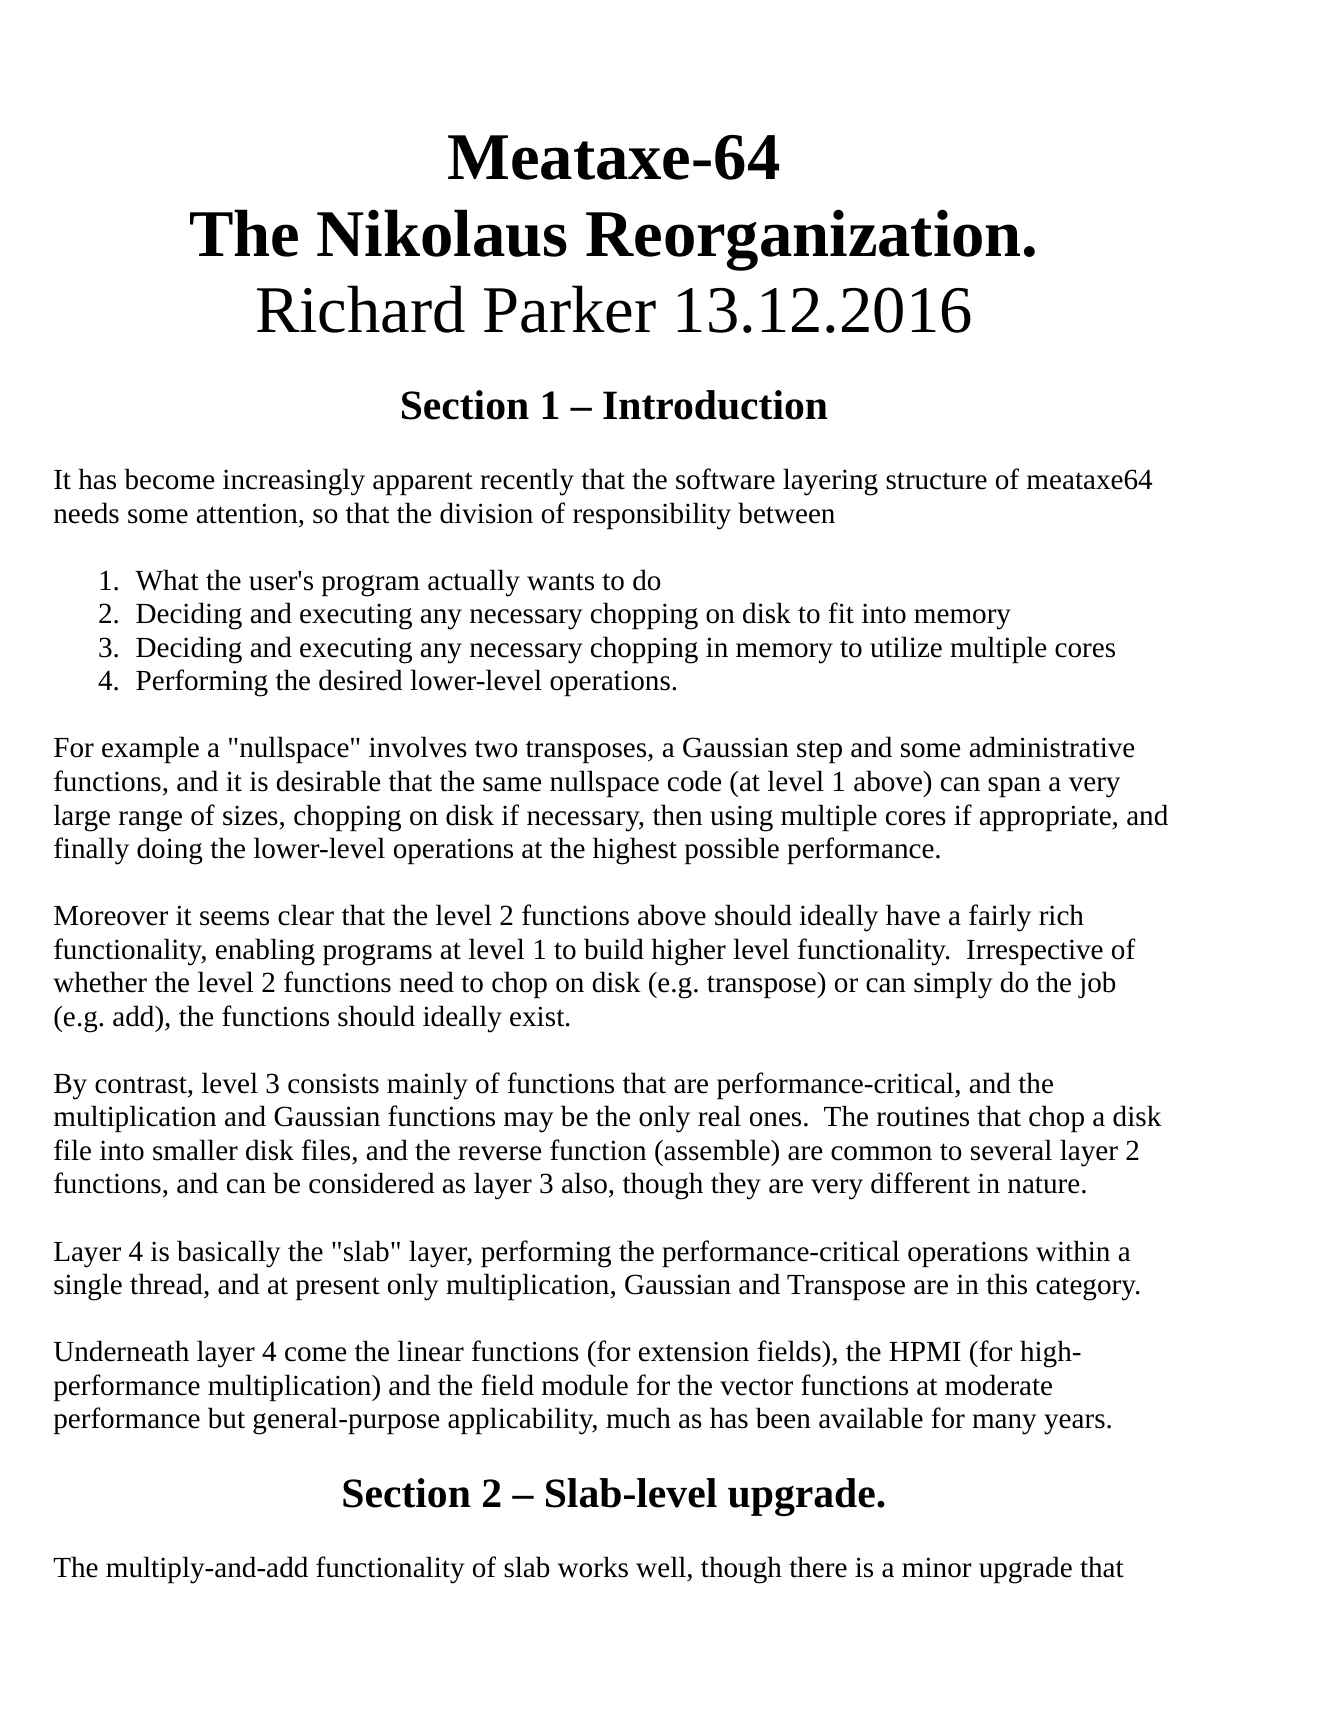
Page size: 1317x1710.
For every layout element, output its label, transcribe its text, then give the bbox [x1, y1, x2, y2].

list Deciding and executing any necessary chopping in memory to utilize multiple cores [98, 630, 1174, 663]
text The Nikolaus Reorganization. [53, 194, 1174, 271]
text Richard Parker 13.12.2016 [53, 271, 1174, 347]
list What the user's program actually wants to do [98, 563, 1174, 596]
text Section 2 – Slab-level upgrade. [53, 1468, 1174, 1516]
text By contrast, level 3 consists mainly of functions that are performance-critical, and the multiplication and Gaussian functions may be the only real ones. The routines that chop a disk file into smaller disk files, and the reverse function (assemble) are common to several layer 2 functions, and can be considered as layer 3 also, though they are very different in nature. [53, 1066, 1174, 1200]
text Layer 4 is basically the "slab" layer, performing the performance-critical operations within a single thread, and at present only multiplication, Gaussian and Transpose are in this category. [53, 1234, 1174, 1301]
text It has become increasingly apparent recently that the software layering structure of meataxe64 needs some attention, so that the division of responsibility between [53, 462, 1174, 529]
text Moreover it seems clear that the level 2 functions above should ideally have a fairly rich functionality, enabling programs at level 1 to build higher level functionality. Irrespective of whether the level 2 functions need to chop on disk (e.g. transpose) or can simply do the job (e.g. add), the functions should ideally exist. [53, 898, 1174, 1032]
text The multiply-and-add functionality of slab works well, though there is a minor upgrade that [53, 1550, 1174, 1583]
text Meataxe-64 [53, 117, 1174, 194]
text Section 1 – Introduction [53, 381, 1174, 429]
list Deciding and executing any necessary chopping on disk to fit into memory [98, 596, 1174, 630]
text For example a "nullspace" involves two transposes, a Gaussian step and some administrative functions, and it is desirable that the same nullspace code (at level 1 above) can span a very large range of sizes, chopping on disk if necessary, then using multiple cores if appropriate, and finally doing the lower-level operations at the highest possible performance. [53, 731, 1174, 865]
text Underneath layer 4 come the linear functions (for extension fields), the HPMI (for high-performance multiplication) and the field module for the vector functions at moderate performance but general-purpose applicability, much as has been available for many years. [53, 1334, 1174, 1435]
list Performing the desired lower-level operations. [98, 663, 1174, 697]
